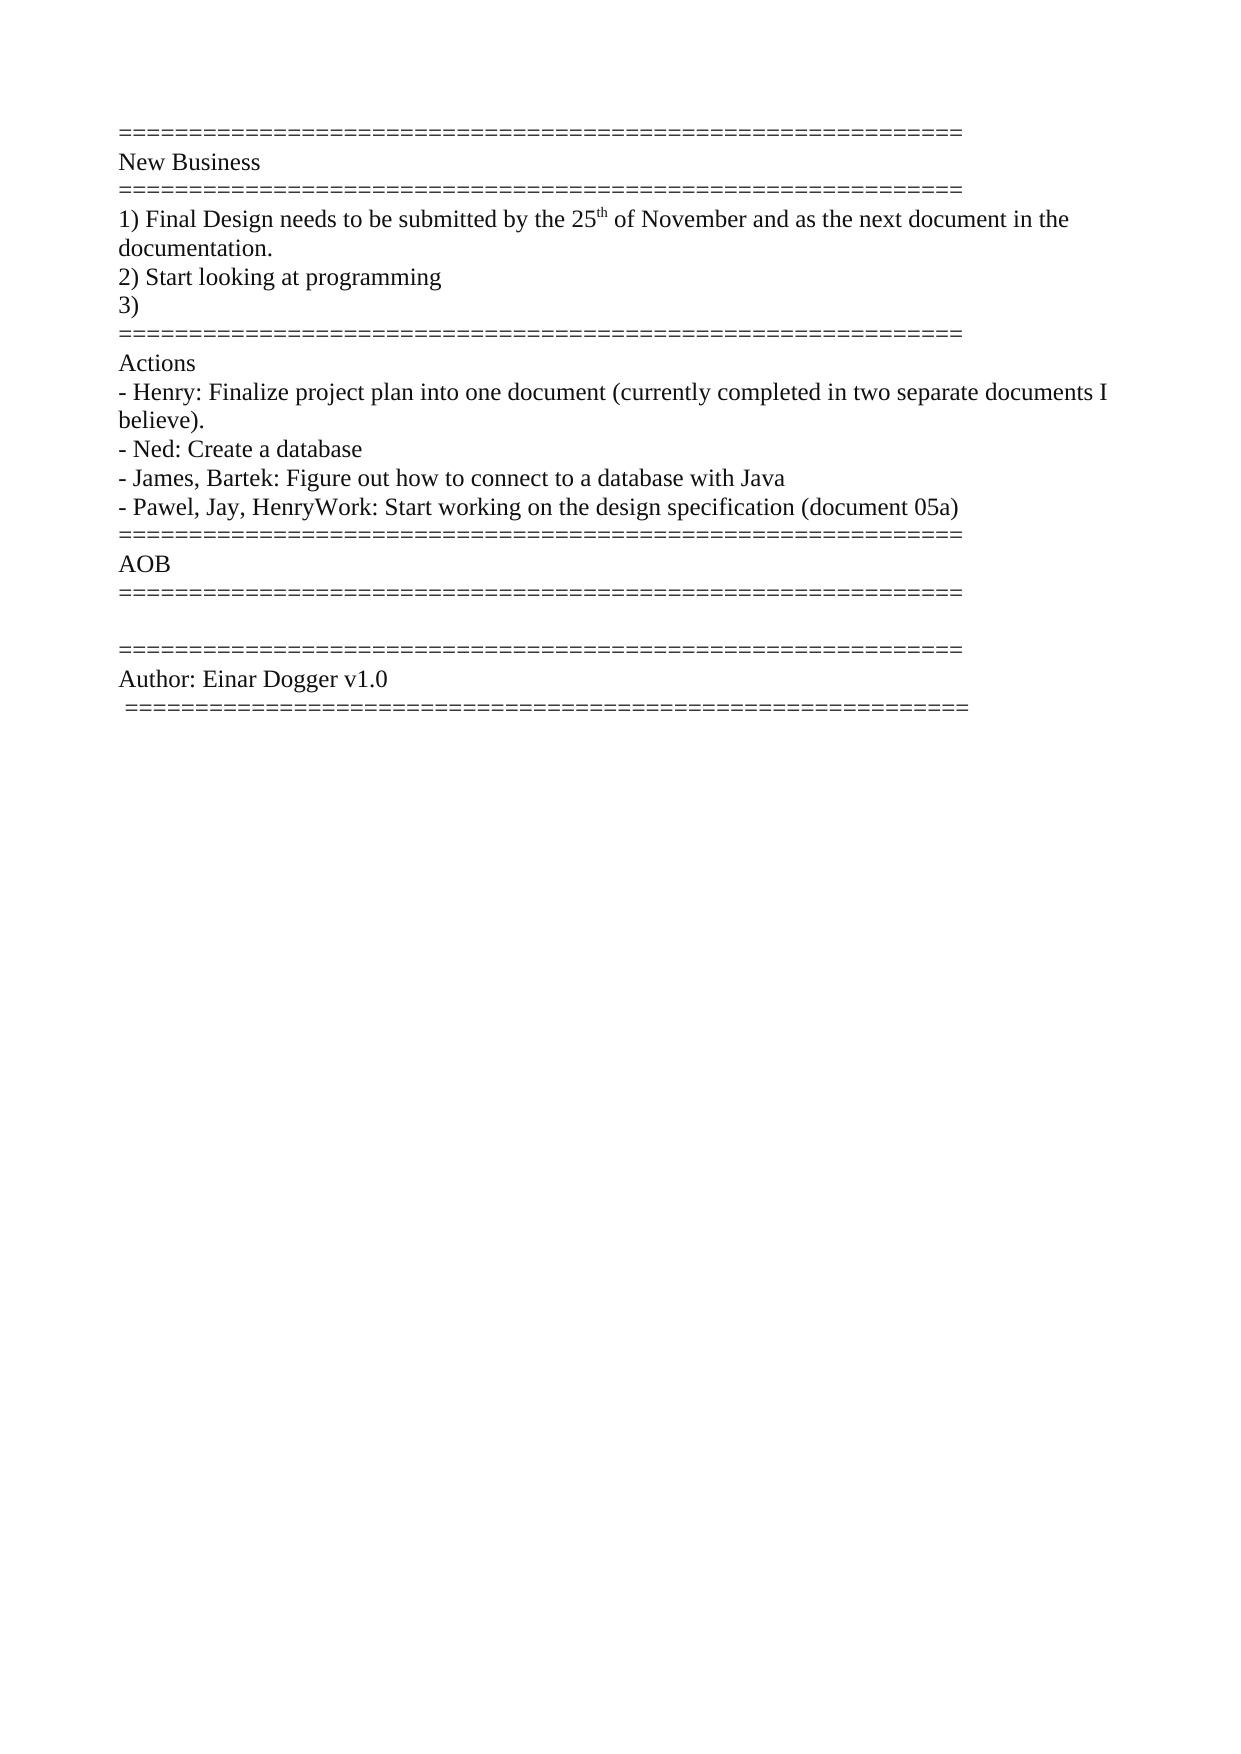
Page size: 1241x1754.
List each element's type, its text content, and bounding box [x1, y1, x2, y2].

text Actions [118, 348, 1122, 377]
text ============================================================ [118, 521, 1122, 549]
text ============================================================ [118, 176, 1122, 204]
text ============================================================ [118, 578, 1122, 607]
text 1) Final Design needs to be submitted by the 25th of November and as the next document in the documentation. [118, 204, 1122, 262]
text Author: Einar Dogger v1.0 [118, 664, 1122, 693]
text - James, Bartek: Figure out how to connect to a database with Java [118, 463, 1122, 492]
text - Ned: Create a database [118, 434, 1122, 463]
text 3) [118, 291, 1122, 319]
text AOB [118, 549, 1122, 578]
text New Business [118, 147, 1122, 176]
text ============================================================ [118, 319, 1122, 348]
text ============================================================ [118, 118, 1122, 147]
text 2) Start looking at programming [118, 262, 1122, 291]
text - Pawel, Jay, HenryWork: Start working on the design specification (document 05a) [118, 492, 1122, 521]
text - Henry: Finalize project plan into one document (currently completed in two separate documents I believe). [118, 377, 1122, 434]
text ============================================================ [118, 693, 1122, 722]
text ============================================================ [118, 636, 1122, 664]
